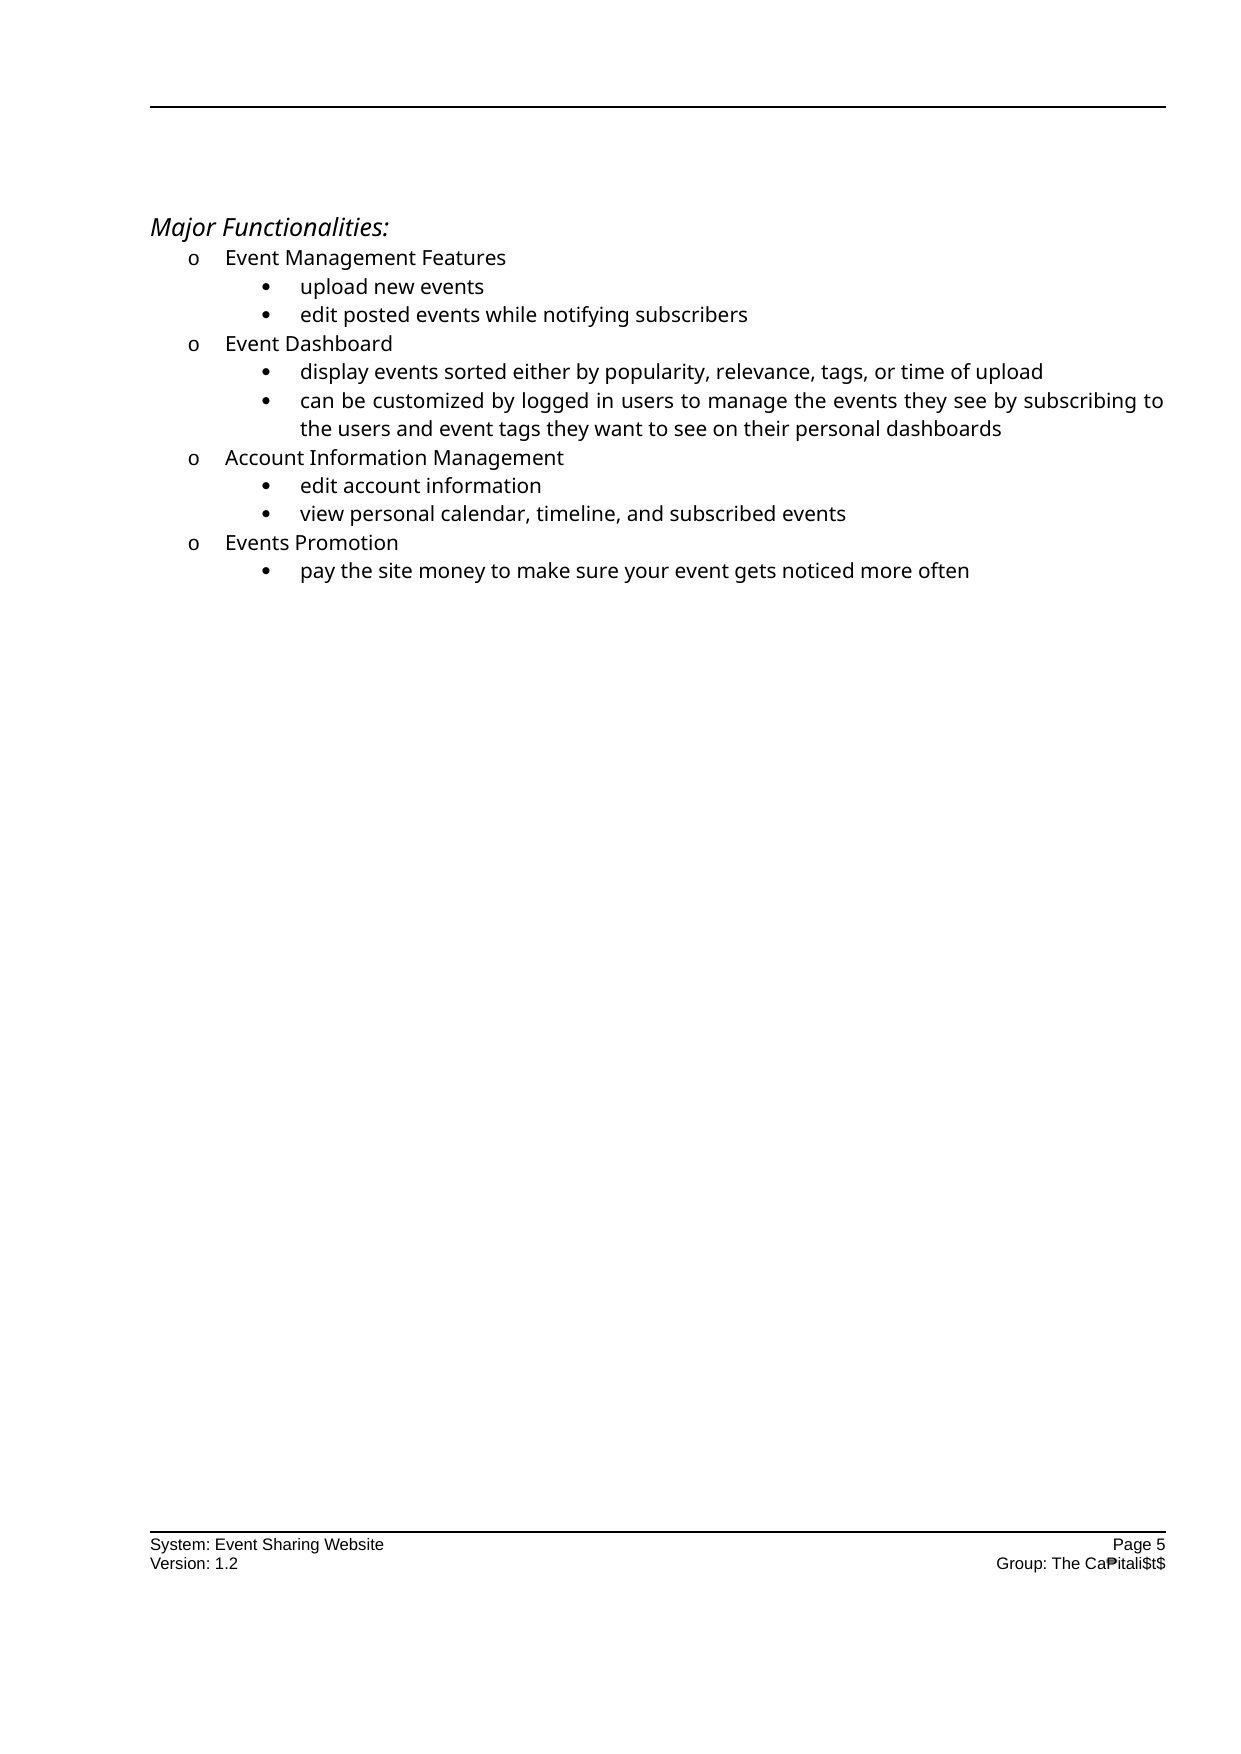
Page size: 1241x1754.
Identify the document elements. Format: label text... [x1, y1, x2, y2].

list can be customized by logged in users to manage the events they see by subscribing to the users and event tags they want to see on their personal dashboards [262, 386, 1166, 443]
list Event Management Features [187, 243, 1166, 272]
list Events Promotion [187, 528, 1166, 557]
list edit posted events while notifying subscribers [262, 300, 1166, 329]
list pay the site money to make sure your event gets noticed more often [262, 557, 1166, 585]
text Major Functionalities: [150, 209, 1166, 243]
list Account Information Management [187, 443, 1166, 471]
list edit account information [262, 471, 1166, 499]
list Event Dashboard [187, 329, 1166, 357]
list view personal calendar, timeline, and subscribed events [262, 499, 1166, 528]
list display events sorted either by popularity, relevance, tags, or time of upload [262, 357, 1166, 386]
list upload new events [262, 272, 1166, 300]
